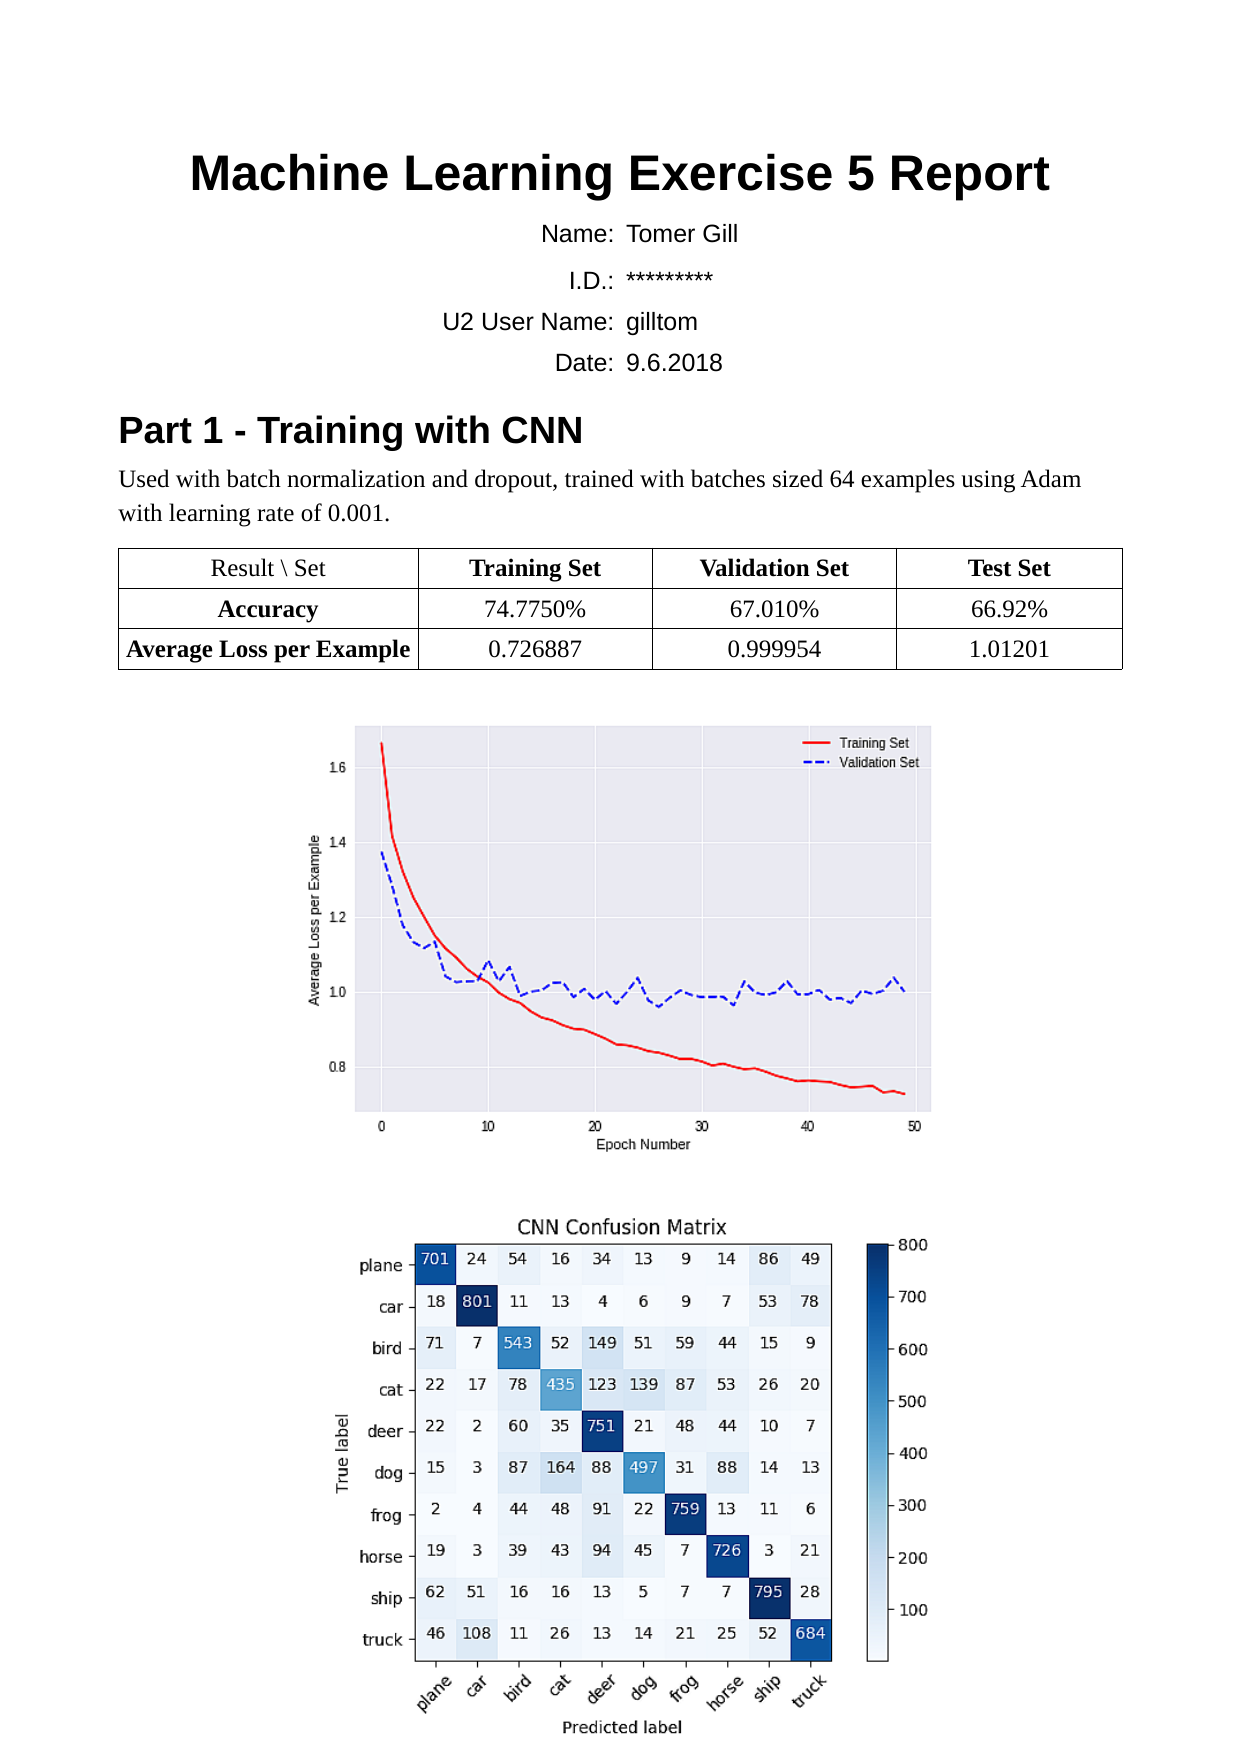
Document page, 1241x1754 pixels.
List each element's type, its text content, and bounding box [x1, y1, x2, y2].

table_header Name: [119, 214, 620, 260]
title Machine Learning Exercise 5 Report [118, 143, 1122, 201]
table_cell Accuracy [119, 589, 418, 628]
subtitle Part 1 - Training with CNN [118, 408, 1122, 452]
text Used with batch normalization and dropout, trained with batches sized 64 examples using Adam with learning rate of 0.001. [118, 464, 1122, 527]
table_header Validation Set [653, 549, 896, 588]
table_cell ********* [621, 261, 1122, 301]
table_header Test Set [897, 549, 1122, 588]
table_cell gilltom [621, 302, 1122, 342]
picture [251, 1201, 989, 1754]
table_cell 9.6.2018 [621, 343, 1122, 383]
table_cell 1.01201 [897, 629, 1122, 668]
table_header Training Set [419, 549, 652, 588]
table_header Result \ Set [119, 549, 418, 588]
table_header Tomer Gill [621, 214, 1122, 260]
table_cell 66.92% [897, 589, 1122, 628]
table_cell 67.010% [653, 589, 896, 628]
table_cell Average Loss per Example [119, 629, 418, 668]
table_cell 0.999954 [653, 629, 896, 668]
table_cell 0.726887 [419, 629, 652, 668]
table_cell U2 User Name: [119, 302, 620, 342]
table_cell Date: [119, 343, 620, 383]
picture [301, 717, 939, 1161]
table_cell I.D.: [119, 261, 620, 301]
table_cell 74.7750% [419, 589, 652, 628]
